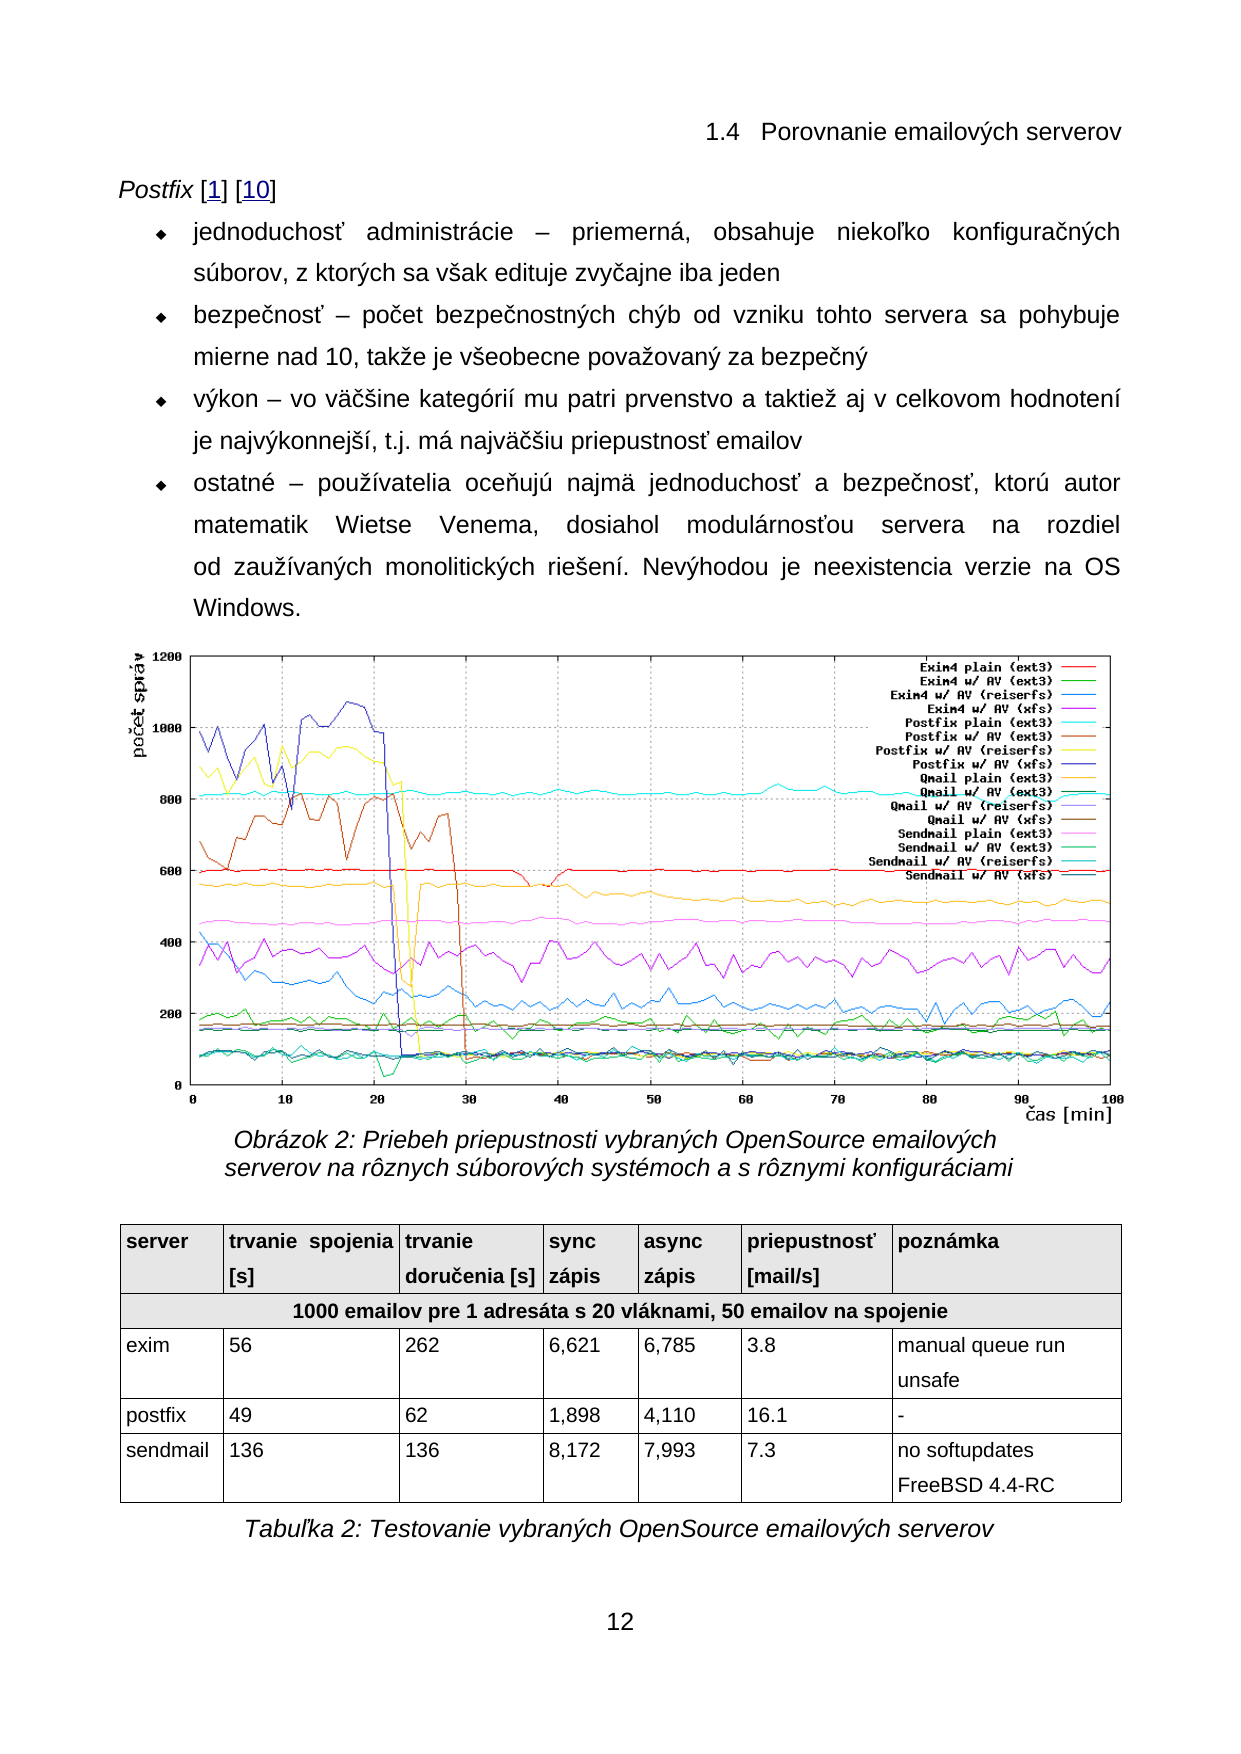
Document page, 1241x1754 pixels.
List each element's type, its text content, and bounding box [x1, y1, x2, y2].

table_header trvanie doručenia [s] [400, 1225, 543, 1293]
table_cell 6,621 [544, 1329, 638, 1398]
table_header sync zápis [544, 1225, 638, 1293]
table_cell 4,110 [639, 1399, 741, 1432]
table_cell 136 [224, 1434, 399, 1502]
table_cell 8,172 [544, 1434, 638, 1502]
text Tabuľka 2: Testovanie vybraných OpenSource emailových serverov [118, 1515, 1122, 1543]
table_cell 6,785 [639, 1329, 741, 1398]
table_cell 3.8 [742, 1329, 892, 1398]
table_cell no softupdates FreeBSD 4.4-RC [893, 1434, 1121, 1502]
list jednoduchosť administrácie – priemerná, obsahuje niekoľko konfiguračných súborov, z ktorých sa však edituje zvyčajne iba jeden [156, 217, 1122, 287]
table_header trvanie spojenia [s] [224, 1225, 399, 1293]
table_header priepustnosť [mail/s] [742, 1225, 892, 1293]
table_cell 1,898 [544, 1399, 638, 1432]
table_cell 49 [224, 1399, 399, 1432]
table_header poznámka [893, 1225, 1121, 1293]
table_cell 7,993 [639, 1434, 741, 1502]
table_cell exim [121, 1329, 223, 1398]
table_cell manual queue run unsafe [893, 1329, 1121, 1398]
table_header server [121, 1225, 223, 1293]
table_cell sendmail [121, 1434, 223, 1502]
table_header async zápis [639, 1225, 741, 1293]
picture [118, 628, 1132, 1127]
list bezpečnosť – počet bezpečnostných chýb od vzniku tohto servera sa pohybuje mierne nad 10, takže je všeobecne považovaný za bezpečný [156, 301, 1122, 371]
text Postfix [1] [10] [118, 176, 1122, 203]
table_cell postfix [121, 1399, 223, 1432]
table_cell 16.1 [742, 1399, 892, 1432]
table_cell 56 [224, 1329, 399, 1398]
table_cell - [893, 1399, 1121, 1432]
list výkon – vo väčšine kategórií mu patri prvenstvo a taktiež aj v celkovom hodnotení je najvýkonnejší, t.j. má najväčšiu priepustnosť emailov [156, 385, 1122, 455]
table_cell 136 [400, 1434, 543, 1502]
table_cell 62 [400, 1399, 543, 1432]
table_cell 7.3 [742, 1434, 892, 1502]
table_cell 262 [400, 1329, 543, 1398]
text Obrázok 2: Priebeh priepustnosti vybraných OpenSource emailových serverov na rôznych súborových systémoch a s rôznymi konfiguráciami [118, 1127, 1122, 1182]
table_cell 1000 emailov pre 1 adresáta s 20 vláknami, 50 emailov na spojenie [121, 1294, 1121, 1328]
list ostatné – používatelia oceňujú najmä jednoduchosť a bezpečnosť, ktorú autor matematik Wietse Venema, dosiahol modulárnosťou servera na rozdiel od zaužívaných monolitických riešení. Nevýhodou je neexistencia verzie na OS Windows. [156, 469, 1122, 622]
